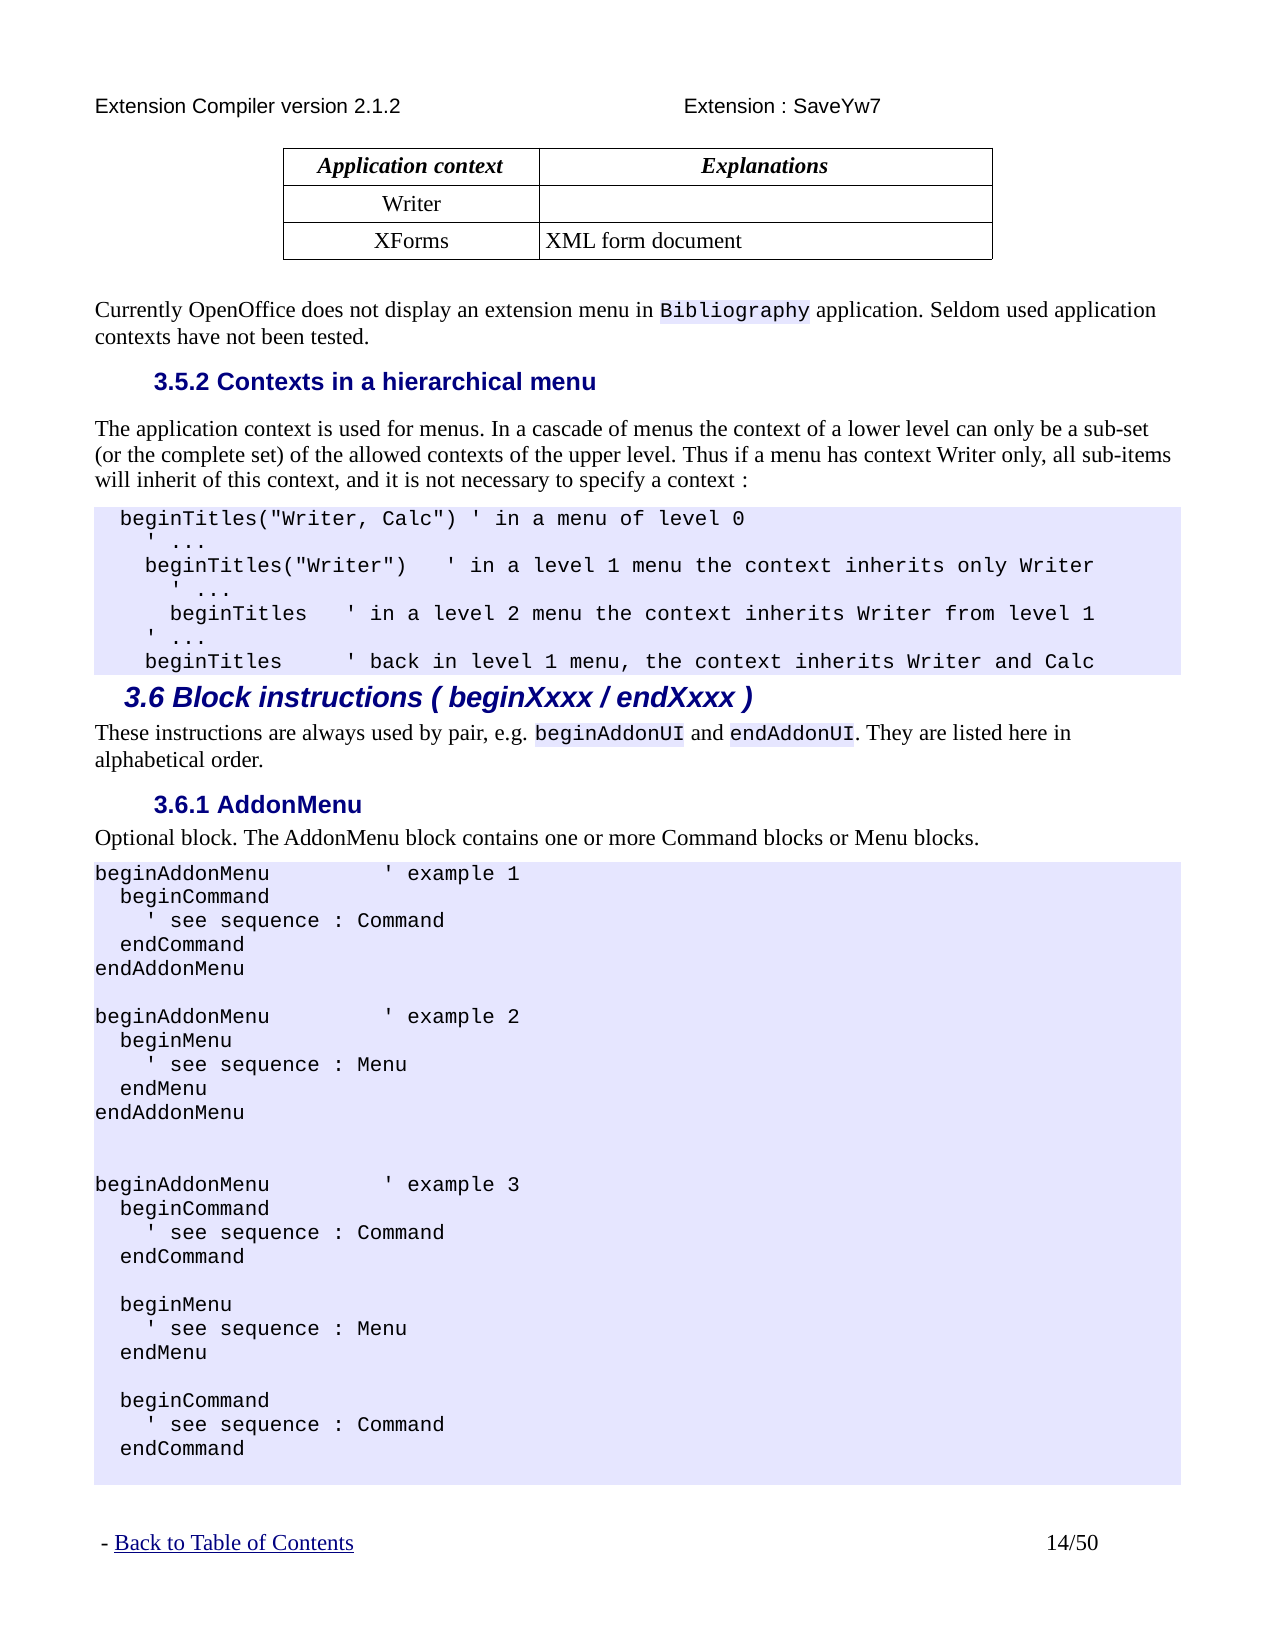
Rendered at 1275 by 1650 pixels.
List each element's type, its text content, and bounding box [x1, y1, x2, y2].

text endCommand [94, 1437, 1181, 1461]
subtitle AddonMenu [153, 791, 1181, 818]
text Currently OpenOffice does not display an extension menu in Bibliography application. Seldom used application contexts have not been tested. [94, 297, 1181, 349]
table_cell XForms [284, 223, 539, 259]
text beginAddonMenu ' example 1 [94, 862, 1181, 886]
text endCommand [94, 1246, 1181, 1270]
text beginAddonMenu ' example 2 [94, 1006, 1181, 1030]
table_cell XML form document [540, 223, 992, 259]
table_cell [540, 186, 992, 222]
text beginTitles("Writer, Calc") ' in a menu of level 0 [94, 507, 1181, 531]
text beginAddonMenu ' example 3 [94, 1174, 1181, 1198]
text ' ... [94, 531, 1181, 555]
text endMenu [94, 1078, 1181, 1102]
text ' see sequence : Command [94, 1413, 1181, 1437]
text ' ... [94, 579, 1181, 603]
text ' see sequence : Command [94, 1222, 1181, 1246]
text ' ... [94, 627, 1181, 651]
text endCommand [94, 934, 1181, 958]
text endMenu [94, 1342, 1181, 1366]
text endAddonMenu [94, 1102, 1181, 1126]
text beginMenu [94, 1030, 1181, 1054]
text beginCommand [94, 1389, 1181, 1413]
text endAddonMenu [94, 958, 1181, 982]
text beginCommand [94, 1198, 1181, 1222]
text The application context is used for menus. In a cascade of menus the context of a lower level can only be a sub-set (or the complete set) of the allowed contexts of the upper level. Thus if a menu has context Writer only, all sub-items will inherit of this context, and it is not necessary to specify a context : [94, 416, 1181, 493]
text These instructions are always used by pair, e.g. beginAddonUI and endAddonUI. They are listed here in alphabetical order. [94, 719, 1181, 772]
text ' see sequence : Menu [94, 1318, 1181, 1342]
text beginTitles ' in a level 2 menu the context inherits Writer from level 1 [94, 603, 1181, 627]
table_header Explanations [540, 149, 992, 184]
subtitle Contexts in a hierarchical menu [153, 368, 1181, 396]
text ' see sequence : Menu [94, 1054, 1181, 1078]
table_cell Writer [284, 186, 539, 222]
text beginTitles ' back in level 1 menu, the context inherits Writer and Calc [94, 651, 1181, 675]
text Optional block. The AddonMenu block contains one or more Command blocks or Menu blocks. [94, 824, 1181, 850]
subtitle Block instructions ( beginXxxx / endXxxx ) [124, 681, 1181, 714]
text beginTitles("Writer") ' in a level 1 menu the context inherits only Writer [94, 555, 1181, 579]
table_header Application context [284, 149, 539, 184]
text beginMenu [94, 1294, 1181, 1318]
text beginCommand [94, 886, 1181, 910]
text ' see sequence : Command [94, 910, 1181, 934]
